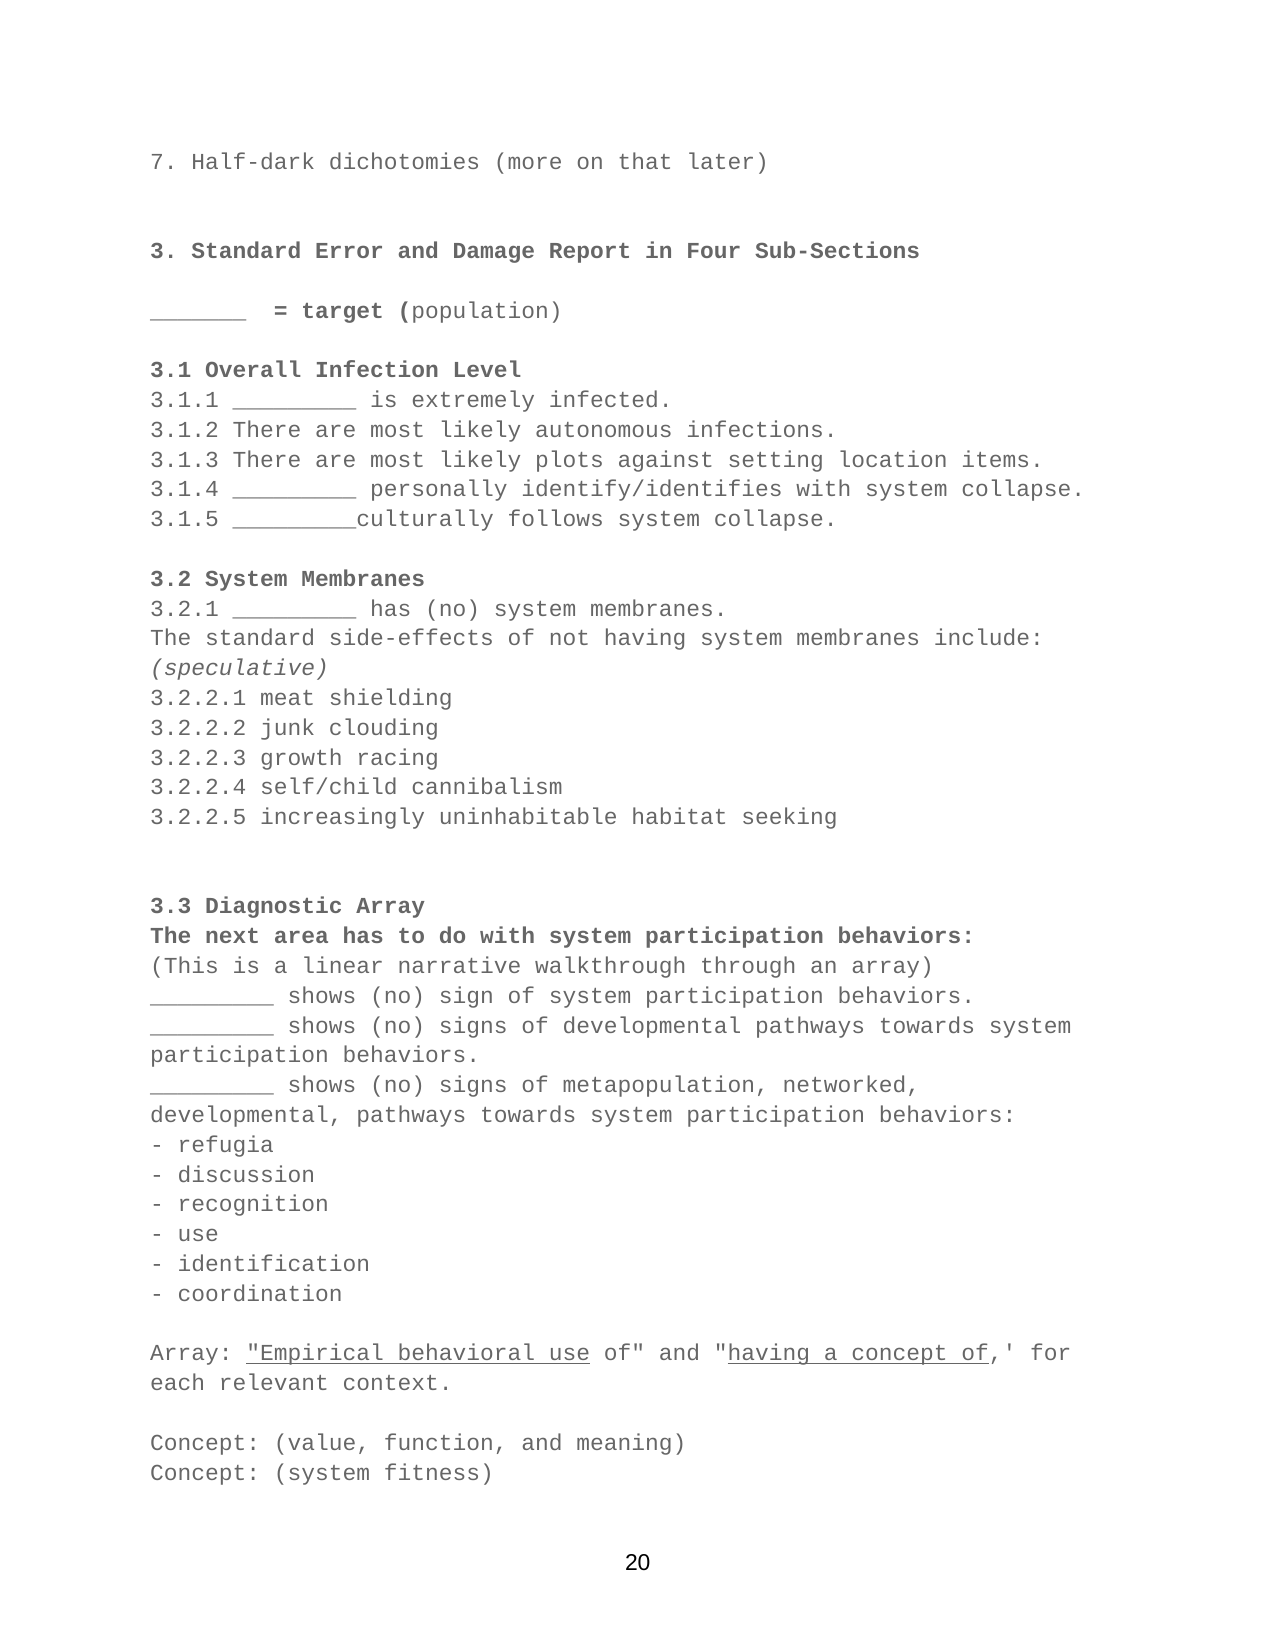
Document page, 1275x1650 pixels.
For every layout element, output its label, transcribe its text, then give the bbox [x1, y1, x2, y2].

text The next area has to do with system participation behaviors: [150, 924, 1125, 951]
text _______ = target (population) [150, 299, 1125, 325]
text _________ shows (no) sign of system participation behaviors. [150, 984, 1125, 1010]
text The standard side-effects of not having system membranes include: (speculative) [150, 627, 1125, 682]
text (This is a linear narrative walkthrough through an array) [150, 954, 1125, 980]
text - coordination [150, 1282, 1125, 1308]
text 3.1.5 _________culturally follows system collapse. [150, 507, 1125, 533]
text - recognition [150, 1193, 1125, 1219]
text 3.2.2.5 increasingly uninhabitable habitat seeking [150, 805, 1125, 831]
text 3.2.2.4 self/child cannibalism [150, 776, 1125, 802]
text Array: "Empirical behavioral use of" and "having a concept of,' for each relevant context. [150, 1342, 1125, 1397]
text Concept: (value, function, and meaning) [150, 1431, 1125, 1457]
text 3. Standard Error and Damage Report in Four Sub-Sections [150, 239, 1125, 265]
text - refugia [150, 1133, 1125, 1159]
text 3.2.1 _________ has (no) system membranes. [150, 597, 1125, 623]
text - use [150, 1222, 1125, 1248]
text - identification [150, 1252, 1125, 1278]
text 3.1.2 There are most likely autonomous infections. [150, 418, 1125, 444]
text 3.3 Diagnostic Array [150, 895, 1125, 921]
text 7. Half-dark dichotomies (more on that later) [150, 150, 1125, 176]
text 3.2.2.3 growth racing [150, 746, 1125, 772]
text 3.1 Overall Infection Level [150, 358, 1125, 384]
text - discussion [150, 1163, 1125, 1189]
text 3.2.2.1 meat shielding [150, 686, 1125, 712]
text 3.1.3 There are most likely plots against setting location items. [150, 448, 1125, 474]
text 3.2 System Membranes [150, 567, 1125, 593]
text 3.1.1 _________ is extremely infected. [150, 388, 1125, 414]
text _________ shows (no) signs of metapopulation, networked, developmental, pathways towards system participation behaviors: [150, 1073, 1125, 1129]
text 3.1.4 _________ personally identify/identifies with system collapse. [150, 478, 1125, 504]
text Concept: (system fitness) [150, 1461, 1125, 1487]
text _________ shows (no) signs of developmental pathways towards system participation behaviors. [150, 1014, 1125, 1070]
text 3.2.2.2 junk clouding [150, 716, 1125, 742]
